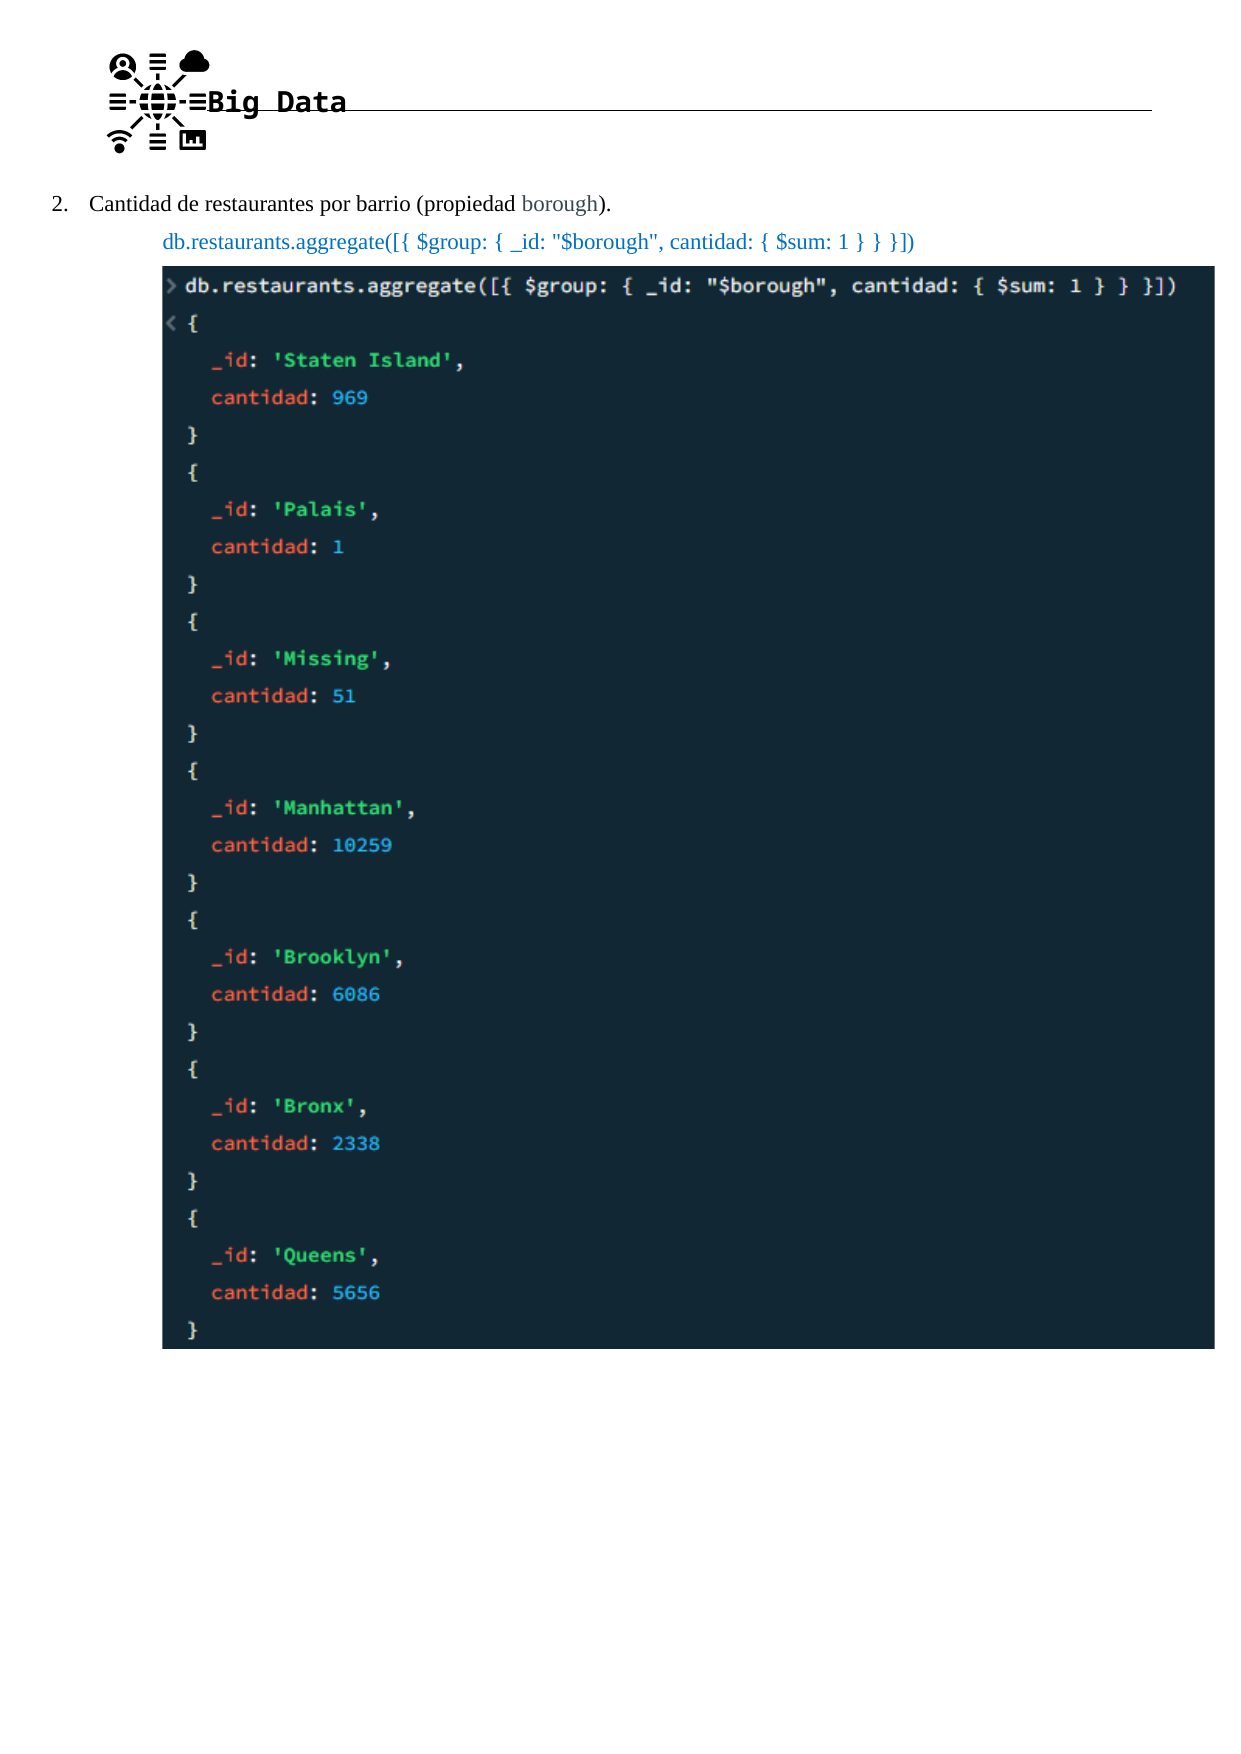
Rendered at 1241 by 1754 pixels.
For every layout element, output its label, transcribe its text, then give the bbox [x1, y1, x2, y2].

text db.restaurants.aggregate([{ $group: { _id: "$borough", cantidad: { $sum: 1 } } }]) [162, 228, 1141, 254]
list Cantidad de restaurantes por barrio (propiedad borough). [51, 190, 1141, 216]
